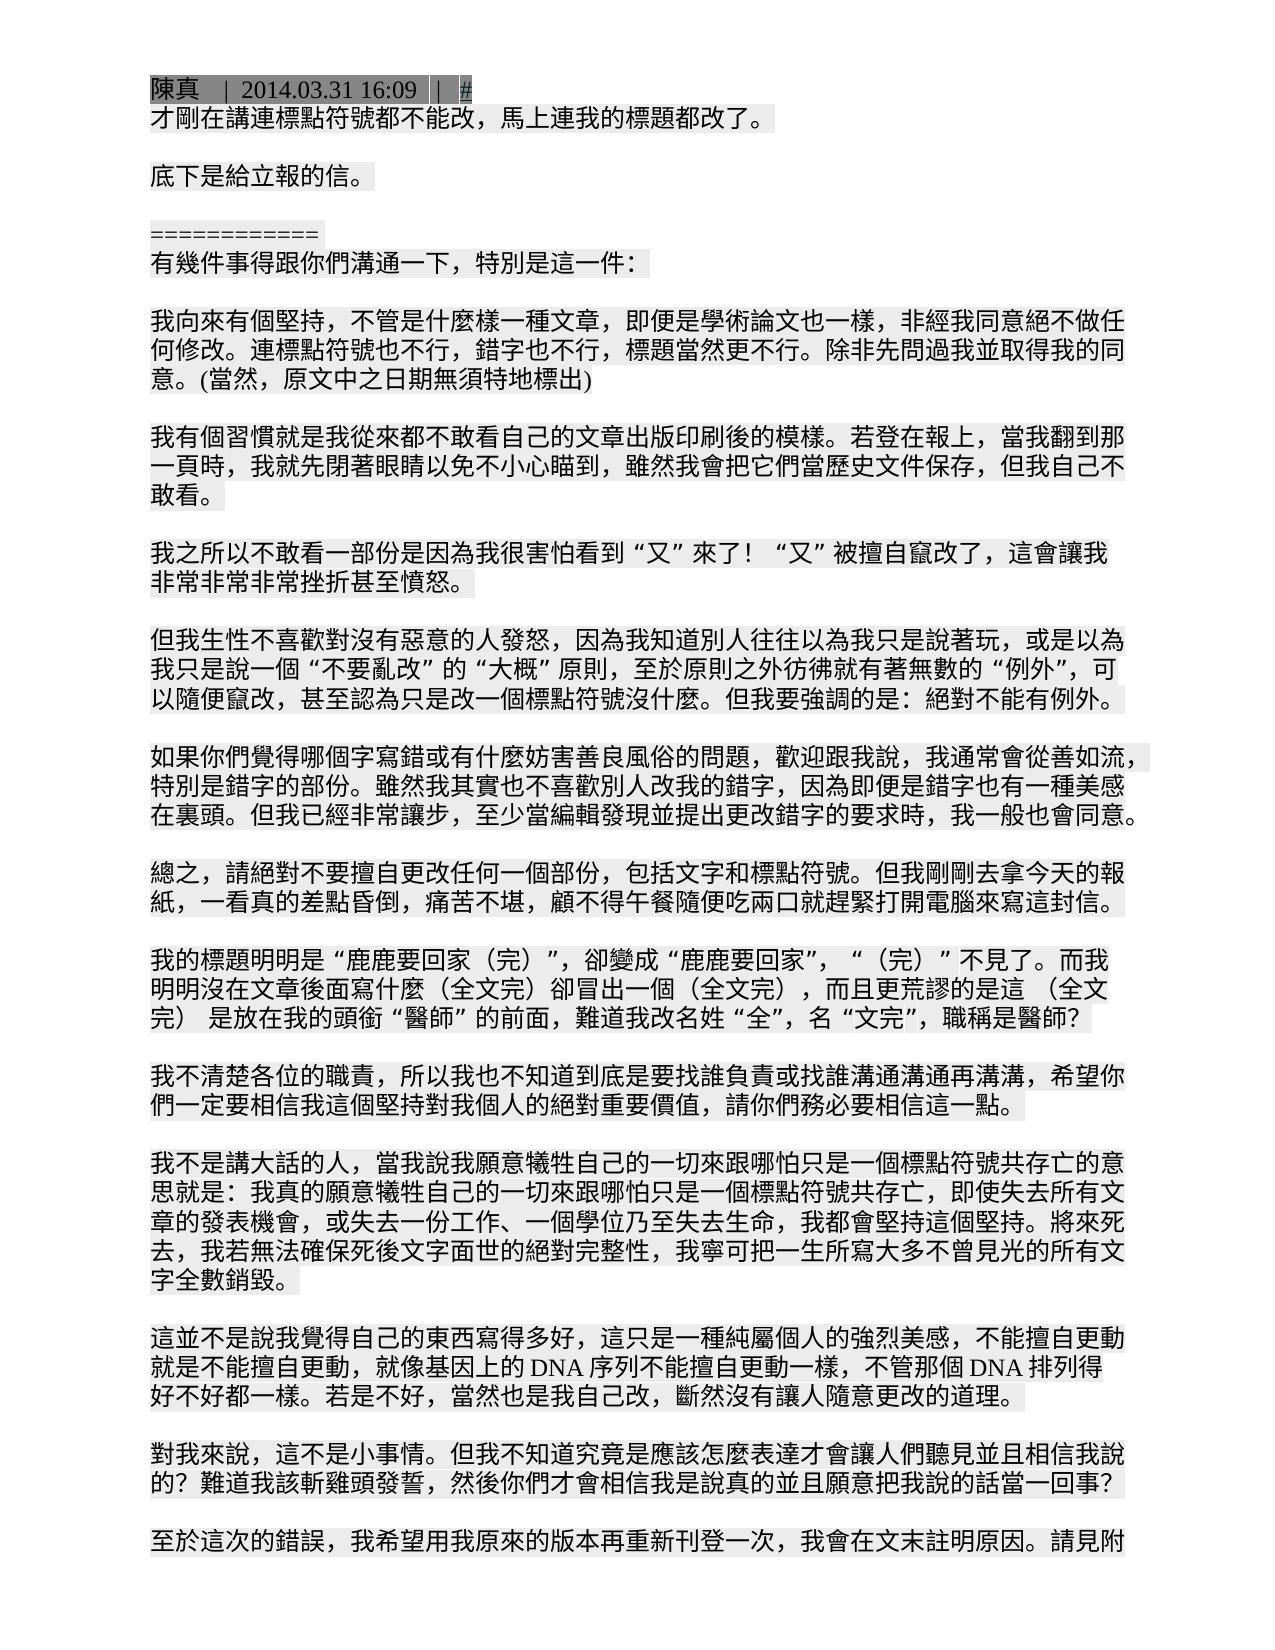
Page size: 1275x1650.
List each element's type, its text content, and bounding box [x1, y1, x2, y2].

text 陳真 | 2014.03.31 16:09 | # [150, 75, 1125, 104]
text 才剛在講連標點符號都不能改，馬上連我的標題都改了。 底下是給立報的信。 ============ 有幾件事得跟你們溝通一下，特別是這一件： 我向來有個堅持，不管是什麼樣一種文章，即便是學術論文也一樣，非經我同意絕不做任何修改。連標點符號也不行，錯字也不行，標題當然更不行。除非先問過我並取得我的同意。(當然，原文中之日期無須特地標出) 我有個習慣就是我從來都不敢看自己的文章出版印刷後的模樣。若登在報上，當我翻到那一頁時，我就先閉著眼睛以免不小心瞄到，雖然我會把它們當歷史文件保存，但我自己不敢看。 我之所以不敢看一部份是因為我很害怕看到 “又” 來了！ “又” 被擅自竄改了，這會讓我非常非常非常挫折甚至憤怒。 但我生性不喜歡對沒有惡意的人發怒，因為我知道別人往往以為我只是說著玩，或是以為我只是說一個 “不要亂改” 的 “大概” 原則，至於原則之外彷彿就有著無數的 “例外”，可以隨便竄改，甚至認為只是改一個標點符號沒什麼。但我要強調的是：絕對不能有例外。 如果你們覺得哪個字寫錯或有什麼妨害善良風俗的問題，歡迎跟我說，我通常會從善如流，特別是錯字的部份。雖然我其實也不喜歡別人改我的錯字，因為即便是錯字也有一種美感在裏頭。但我已經非常讓步，至少當編輯發現並提出更改錯字的要求時，我一般也會同意。 總之，請絕對不要擅自更改任何一個部份，包括文字和標點符號。但我剛剛去拿今天的報紙，一看真的差點昏倒，痛苦不堪，顧不得午餐隨便吃兩口就趕緊打開電腦來寫這封信。 我的標題明明是 “鹿鹿要回家（完）”，卻變成 “鹿鹿要回家”， “（完）” 不見了。而我明明沒在文章後面寫什麼（全文完）卻冒出一個（全文完），而且更荒謬的是這 （全文完） 是放在我的頭銜 “醫師” 的前面，難道我改名姓 “全”，名 “文完”，職稱是醫師？ 我不清楚各位的職責，所以我也不知道到底是要找誰負責或找誰溝通溝通再溝溝，希望你們一定要相信我這個堅持對我個人的絕對重要價值，請你們務必要相信這一點。 我不是講大話的人，當我說我願意犧牲自己的一切來跟哪怕只是一個標點符號共存亡的意思就是：我真的願意犧牲自己的一切來跟哪怕只是一個標點符號共存亡，即使失去所有文章的發表機會，或失去一份工作、一個學位乃至失去生命，我都會堅持這個堅持。將來死去，我若無法確保死後文字面世的絕對完整性，我寧可把一生所寫大多不曾見光的所有文字全數銷毀。 這並不是說我覺得自己的東西寫得多好，這只是一種純屬個人的強烈美感，不能擅自更動就是不能擅自更動，就像基因上的DNA序列不能擅自更動一樣，不管那個DNA排列得好不好都一樣。若是不好，當然也是我自己改，斷然沒有讓人隨意更改的道理。 對我來說，這不是小事情。但我不知道究竟是應該怎麼表達才會讓人們聽見並且相信我說的？難道我該斬雞頭發誓，然後你們才會相信我是說真的並且願意把我說的話當一回事？ 至於這次的錯誤，我希望用我原來的版本再重新刊登一次，我會在文末註明原因。請見附檔。 同時，我也想請你們儘可能迅速從網上抽掉這個錯誤的版本，想到有關自己的一個錯誤東西晾在網上，感覺很痛苦。 重要之請，懇請應允，謝謝各位。 陳真 P.S.: 寫這種澄清文、說明文，實在很累人。 [150, 104, 1125, 1557]
